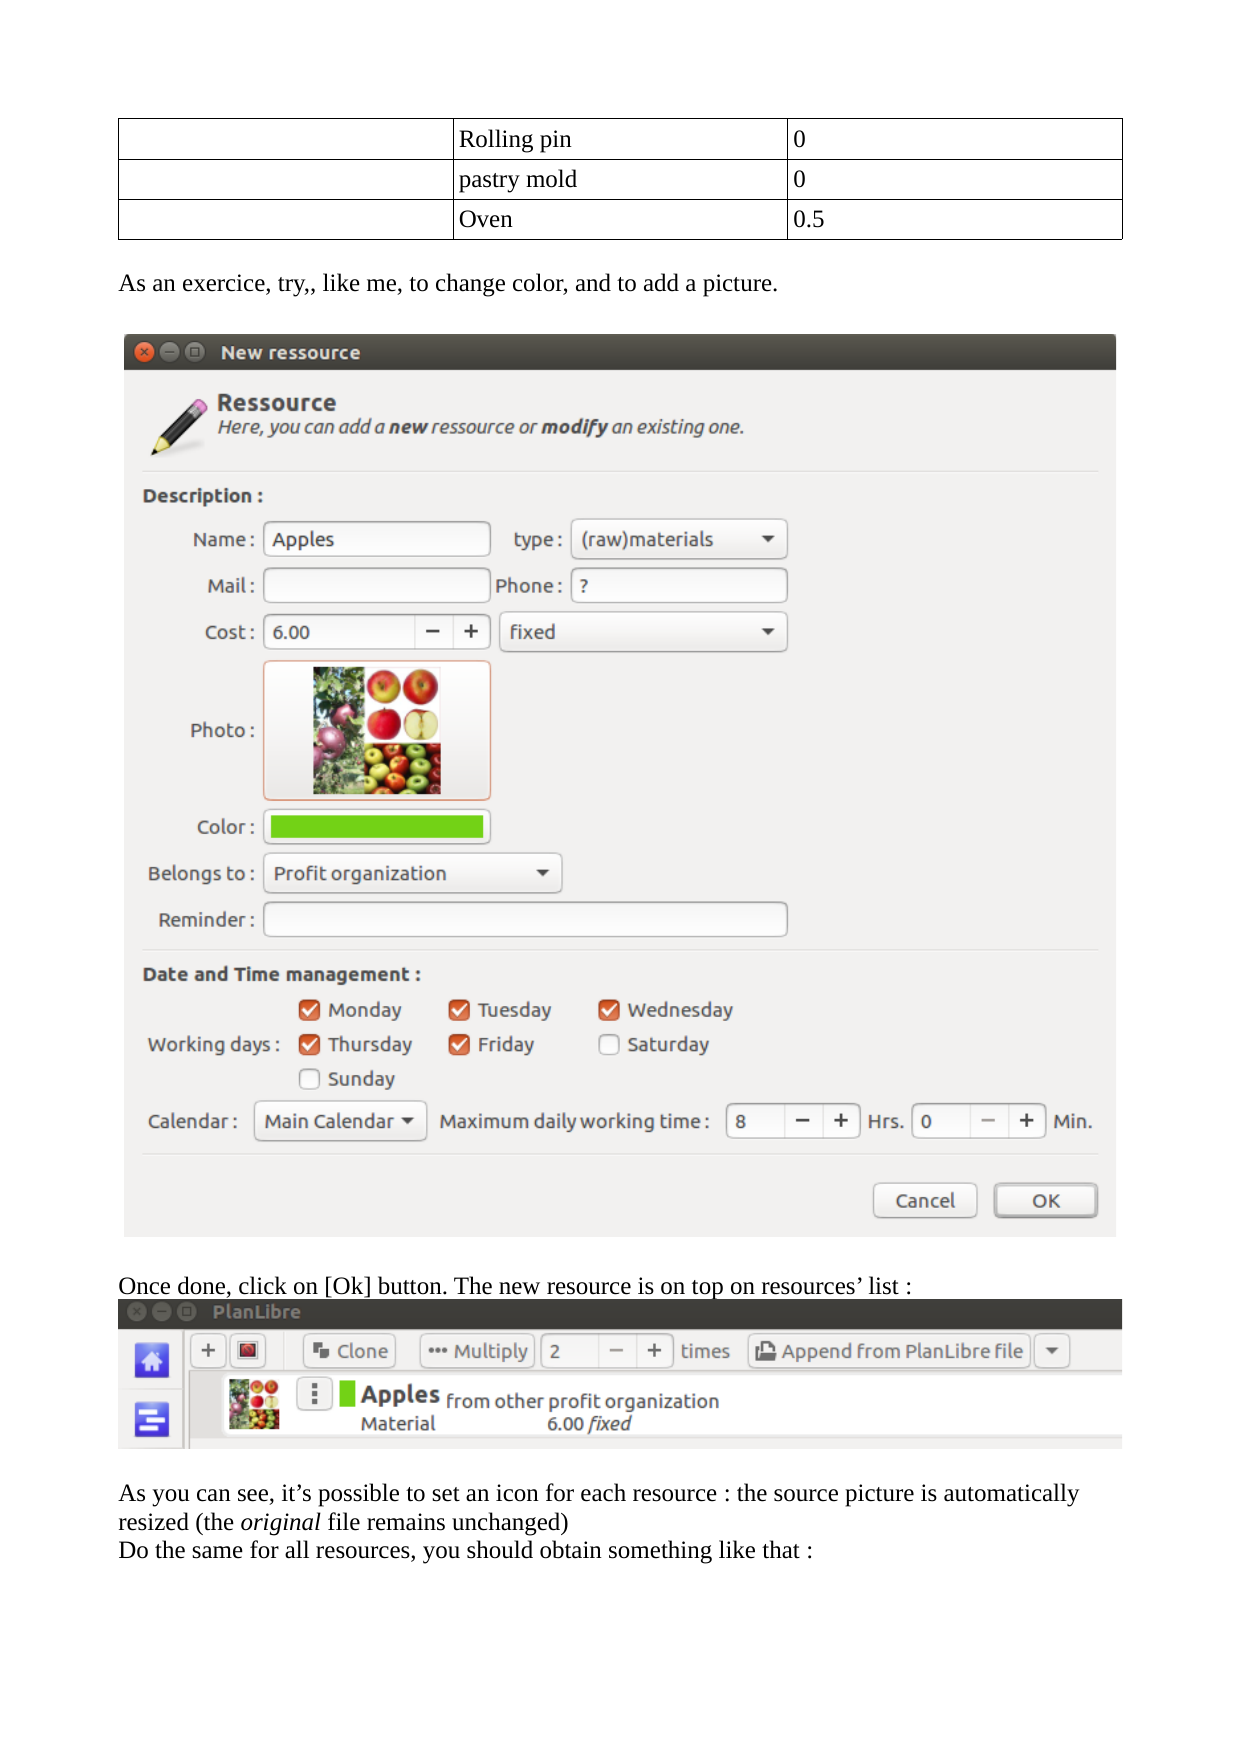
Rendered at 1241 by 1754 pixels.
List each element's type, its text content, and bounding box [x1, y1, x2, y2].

table_cell 0.5 [788, 200, 1122, 239]
picture [118, 1299, 1123, 1449]
text As an exercice, try,, like me, to change color, and to add a picture. [118, 268, 1122, 297]
table_cell [119, 200, 453, 239]
table_cell pastry mold [454, 160, 787, 199]
table_cell Oven [454, 200, 787, 239]
table_cell 0 [788, 160, 1122, 199]
table_cell [119, 119, 453, 158]
text As you can see, it’s possible to set an icon for each resource : the source picture is automatically resized (the original file remains unchanged) [118, 1478, 1122, 1535]
picture [124, 334, 1117, 1237]
table_cell Rolling pin [454, 119, 787, 158]
table_cell 0 [788, 119, 1122, 158]
text Once done, click on [Ok] button. The new resource is on top on resources’ list : [118, 1271, 1122, 1299]
text Do the same for all resources, you should obtain something like that : [118, 1535, 1122, 1564]
table_cell [119, 160, 453, 199]
